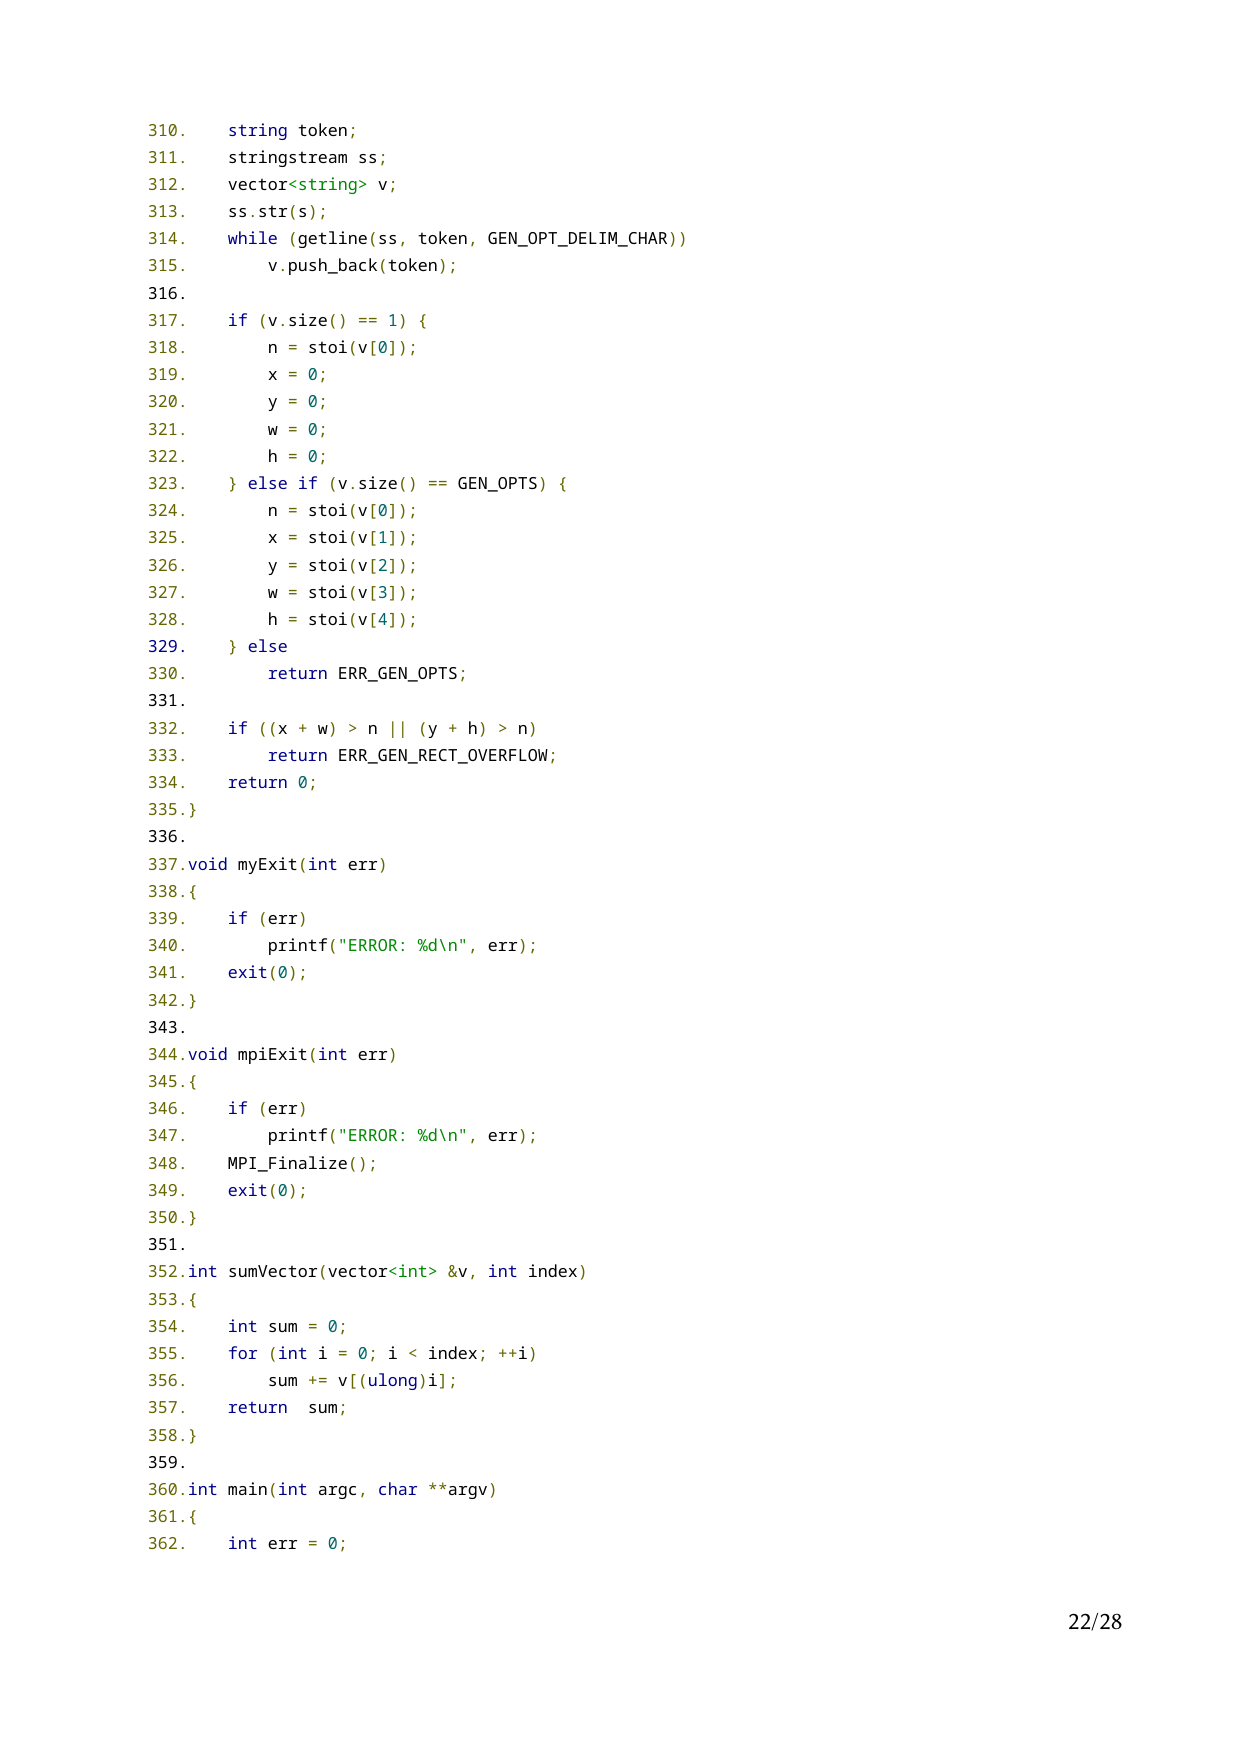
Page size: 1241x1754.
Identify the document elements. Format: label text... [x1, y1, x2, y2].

list n = stoi(v[0]); [148, 499, 1122, 521]
list void myExit(int err) [148, 852, 1122, 875]
list } [148, 1206, 1122, 1228]
list } else if (v.size() == GEN_OPTS) { [148, 472, 1122, 494]
list w = 0; [148, 417, 1122, 440]
list void mpiExit(int err) [148, 1042, 1122, 1065]
list stringstream ss; [148, 145, 1122, 168]
list for (int i = 0; i < index; ++i) [148, 1342, 1122, 1364]
list if ((x + w) > n || (y + h) > n) [148, 716, 1122, 739]
list } [148, 1423, 1122, 1446]
list int err = 0; [148, 1532, 1122, 1554]
list if (v.size() == 1) { [148, 308, 1122, 331]
list return ERR_GEN_RECT_OVERFLOW; [148, 743, 1122, 766]
list return ERR_GEN_OPTS; [148, 662, 1122, 684]
list y = 0; [148, 390, 1122, 413]
list y = stoi(v[2]); [148, 553, 1122, 576]
list printf("ERROR: %d\n", err); [148, 934, 1122, 956]
list vector<string> v; [148, 172, 1122, 195]
list h = 0; [148, 444, 1122, 467]
list { [148, 1505, 1122, 1527]
list n = stoi(v[0]); [148, 336, 1122, 358]
list { [148, 1070, 1122, 1092]
list printf("ERROR: %d\n", err); [148, 1124, 1122, 1147]
list string token; [148, 118, 1122, 141]
list while (getline(ss, token, GEN_OPT_DELIM_CHAR)) [148, 227, 1122, 249]
list exit(0); [148, 1178, 1122, 1201]
list MPI_Finalize(); [148, 1151, 1122, 1174]
list x = stoi(v[1]); [148, 526, 1122, 549]
list return sum; [148, 1396, 1122, 1419]
list } else [148, 635, 1122, 657]
list h = stoi(v[4]); [148, 607, 1122, 630]
list w = stoi(v[3]); [148, 580, 1122, 603]
list if (err) [148, 1097, 1122, 1119]
list x = 0; [148, 363, 1122, 386]
list ss.str(s); [148, 200, 1122, 222]
list if (err) [148, 907, 1122, 929]
list sum += v[(ulong)i]; [148, 1369, 1122, 1391]
list } [148, 798, 1122, 821]
list v.push_back(token); [148, 254, 1122, 277]
list } [148, 988, 1122, 1011]
list int sumVector(vector<int> &v, int index) [148, 1260, 1122, 1283]
list exit(0); [148, 961, 1122, 984]
list return 0; [148, 771, 1122, 793]
list { [148, 1287, 1122, 1310]
list int main(int argc, char **argv) [148, 1477, 1122, 1500]
list int sum = 0; [148, 1314, 1122, 1337]
list { [148, 879, 1122, 902]
